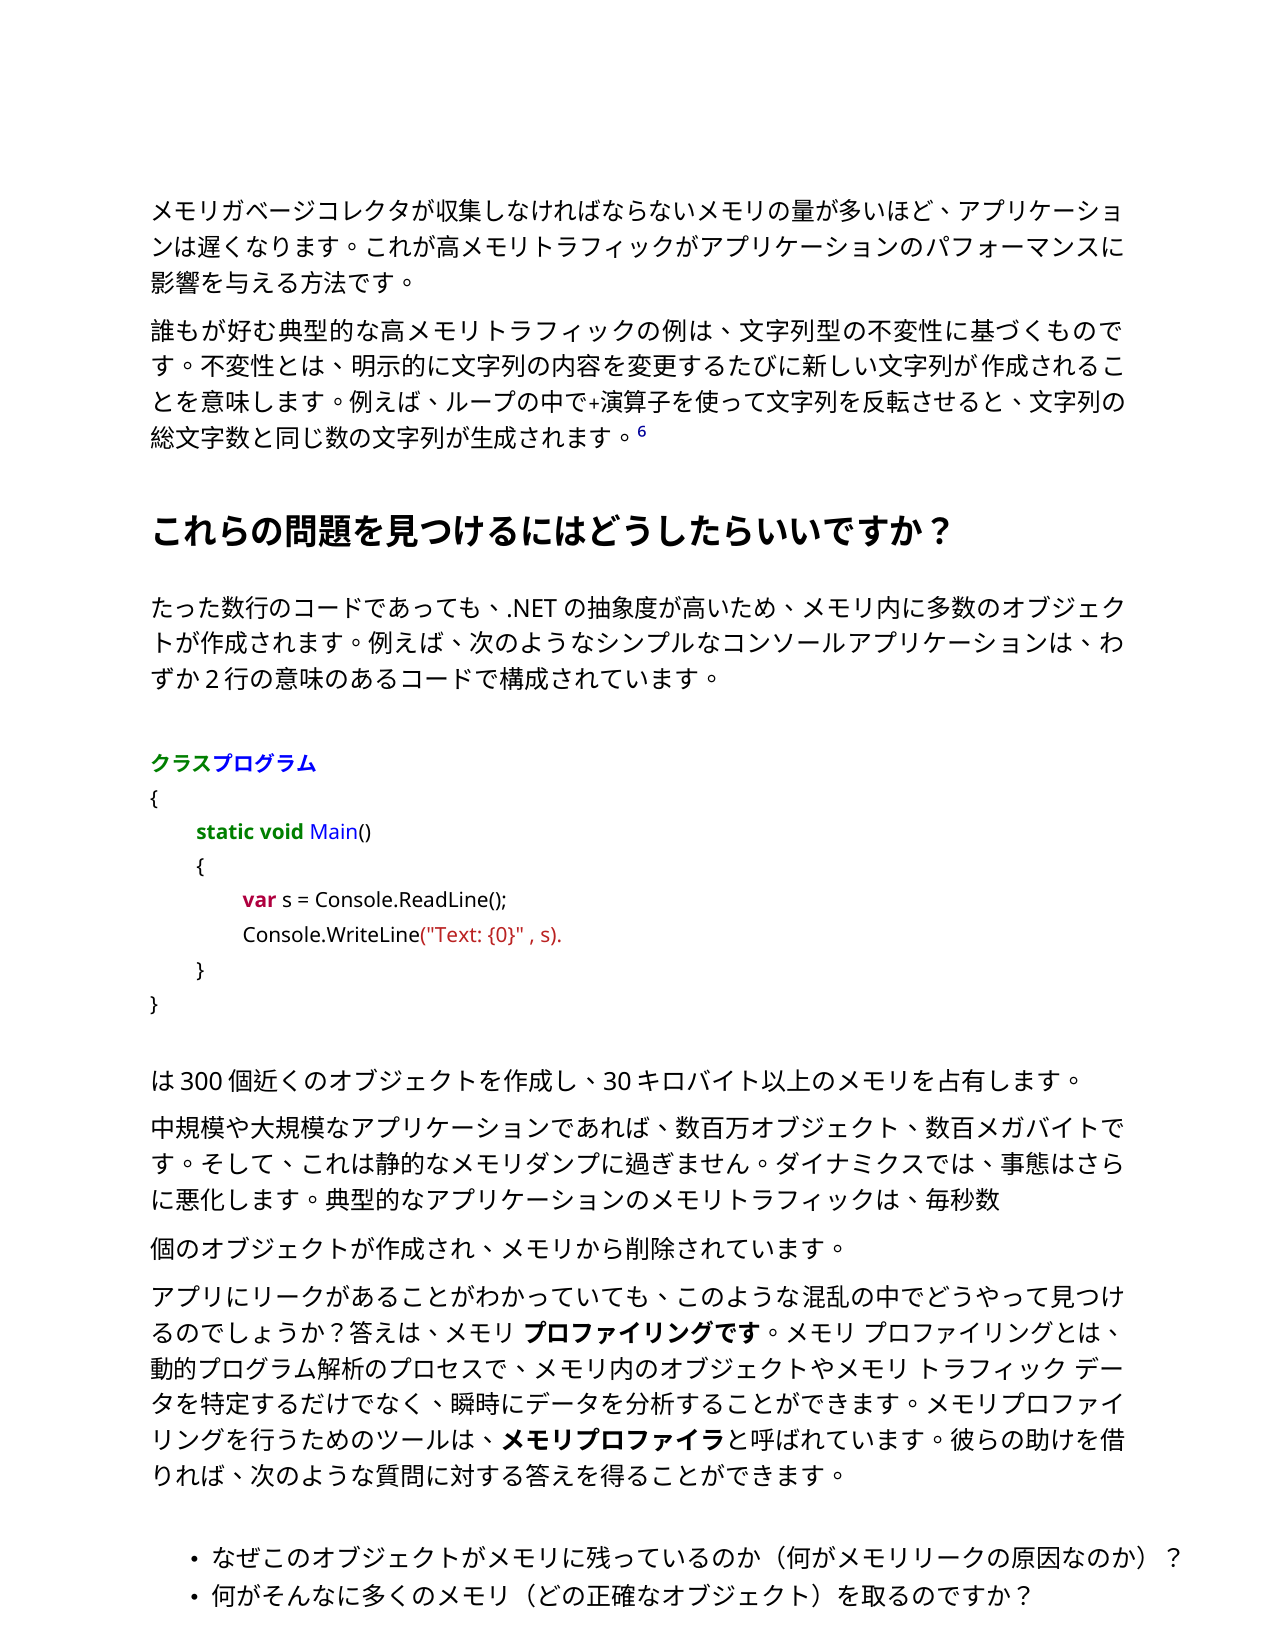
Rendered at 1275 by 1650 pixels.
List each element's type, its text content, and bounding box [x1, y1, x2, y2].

list 何がそんなに多くのメモリ（どの正確なオブジェクト）を取るのですか？ [190, 1579, 1275, 1613]
text } [196, 955, 1275, 983]
text { [196, 851, 1275, 879]
text 誰もが好む典型的な高メモリトラフィックの例は、文字列型の不変性に基づくものです。不変性とは、明示的に文字列の内容を変更するたびに新しい文字列が作成されることを意味します。例えば、ループの中で+演算子を使って文字列を反転させると、文字列の総文字数と同じ数の文字列が生成されます。⁶ [150, 313, 1126, 454]
list なぜこのオブジェクトがメモリに残っているのか（何がメモリリークの原因なのか）？ [190, 1541, 1275, 1574]
text メモリガベージコレクタが収集しなければならないメモリの量が多いほど、アプリケーションは遅くなります。これが高メモリトラフィックがアプリケーションのパフォーマンスに影響を与える方法です。 [150, 194, 1126, 299]
text は300個近くのオブジェクトを作成し、30キロバイト以上のメモリを占有します。 [150, 1063, 1275, 1097]
text 中規模や大規模なアプリケーションであれば、数百万オブジェクト、数百メガバイトです。そして、これは静的なメモリダンプに過ぎません。ダイナミクスでは、事態はさらに悪化します。典型的なアプリケーションのメモリトラフィックは、毎秒数 [150, 1111, 1126, 1217]
text 個のオブジェクトが作成され、メモリから削除されています。 [150, 1232, 1126, 1266]
text { [150, 783, 1275, 811]
text var s = Console.ReadLine(); Console.WriteLine("Text: {0}" , s). [242, 885, 698, 948]
subtitle これらの問題を見つけるにはどうしたらいいですか？ [150, 506, 1275, 555]
text アプリにリークがあることがわかっていても、このような混乱の中でどうやって見つけるのでしょうか？答えは、メモリ プロファイリングです。メモリ プロファイリングとは、動的プログラム解析のプロセスで、メモリ内のオブジェクトやメモリ トラフィック データを特定するだけでなく、瞬時にデータを分析することができます。メモリプロファイリングを行うためのツールは、メモリプロファイラと呼ばれています。彼らの助けを借りれば、次のような質問に対する答えを得ることができます。 [150, 1280, 1126, 1493]
text static void Main() [196, 817, 1275, 845]
text } [150, 989, 1275, 1017]
text たった数行のコードであっても、.NET の抽象度が高いため、メモリ内に多数のオブジェクトが作成されます。例えば、次のようなシンプルなコンソールアプリケーションは、わずか2行の意味のあるコードで構成されています。 [150, 590, 1126, 696]
text クラスプログラム [150, 749, 1275, 777]
